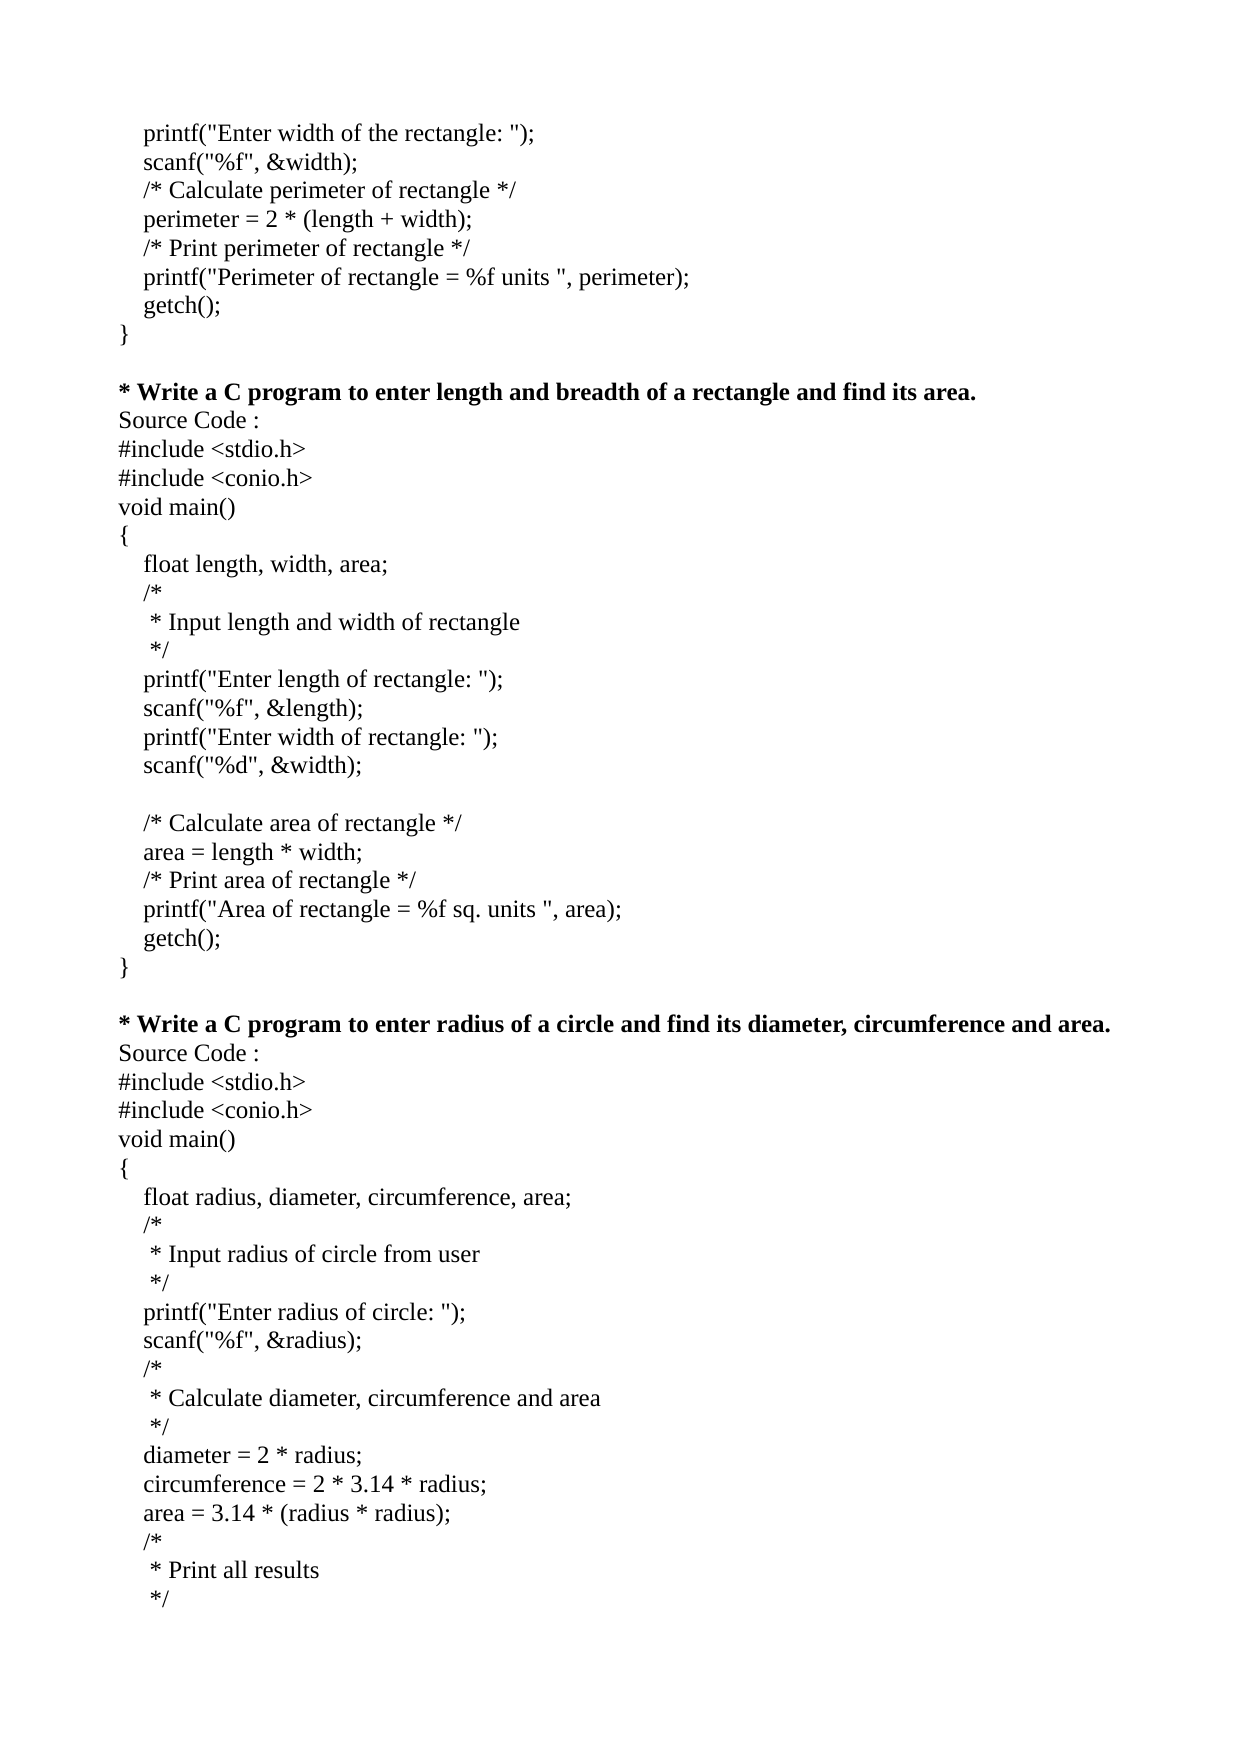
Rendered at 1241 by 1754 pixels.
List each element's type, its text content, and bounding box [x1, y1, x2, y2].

text diameter = 2 * radius; [118, 1441, 1122, 1469]
text scanf("%d", &width); [118, 751, 1122, 779]
text /* Print area of rectangle */ [118, 866, 1122, 894]
text Source Code : [118, 406, 1122, 434]
text { [118, 521, 1122, 549]
text * Write a C program to enter length and breadth of a rectangle and find its area. [118, 377, 1122, 406]
text /* [118, 1527, 1122, 1556]
text printf("Enter width of rectangle: "); [118, 722, 1122, 751]
text * Write a C program to enter radius of a circle and find its diameter, circumference and area. [118, 1009, 1122, 1038]
text Source Code : [118, 1038, 1122, 1067]
text * Input length and width of rectangle [118, 607, 1122, 636]
text /* [118, 1354, 1122, 1383]
text /* Calculate area of rectangle */ [118, 808, 1122, 837]
text #include <conio.h> [118, 1096, 1122, 1124]
text scanf("%f", &width); [118, 147, 1122, 176]
text area = 3.14 * (radius * radius); [118, 1498, 1122, 1527]
text * Calculate diameter, circumference and area [118, 1383, 1122, 1412]
text void main() [118, 1124, 1122, 1153]
text printf("Area of rectangle = %f sq. units ", area); [118, 894, 1122, 923]
text float length, width, area; [118, 549, 1122, 578]
text } [118, 319, 1122, 348]
text printf("Enter width of the rectangle: "); [118, 118, 1122, 147]
text /* [118, 578, 1122, 607]
text /* [118, 1211, 1122, 1239]
text /* Print perimeter of rectangle */ [118, 233, 1122, 262]
text */ [118, 1268, 1122, 1297]
text area = length * width; [118, 837, 1122, 866]
text */ [118, 1584, 1122, 1613]
text #include <stdio.h> [118, 1067, 1122, 1096]
text getch(); [118, 291, 1122, 319]
text perimeter = 2 * (length + width); [118, 204, 1122, 233]
text */ [118, 1412, 1122, 1441]
text #include <conio.h> [118, 463, 1122, 492]
text void main() [118, 492, 1122, 521]
text printf("Perimeter of rectangle = %f units ", perimeter); [118, 262, 1122, 291]
text { [118, 1153, 1122, 1182]
text */ [118, 636, 1122, 664]
text circumference = 2 * 3.14 * radius; [118, 1469, 1122, 1498]
text scanf("%f", &length); [118, 693, 1122, 722]
text * Input radius of circle from user [118, 1239, 1122, 1268]
text printf("Enter length of rectangle: "); [118, 664, 1122, 693]
text getch(); [118, 923, 1122, 952]
text #include <stdio.h> [118, 434, 1122, 463]
text scanf("%f", &radius); [118, 1326, 1122, 1354]
text float radius, diameter, circumference, area; [118, 1182, 1122, 1211]
text } [118, 952, 1122, 981]
text * Print all results [118, 1556, 1122, 1584]
text /* Calculate perimeter of rectangle */ [118, 176, 1122, 204]
text printf("Enter radius of circle: "); [118, 1297, 1122, 1326]
